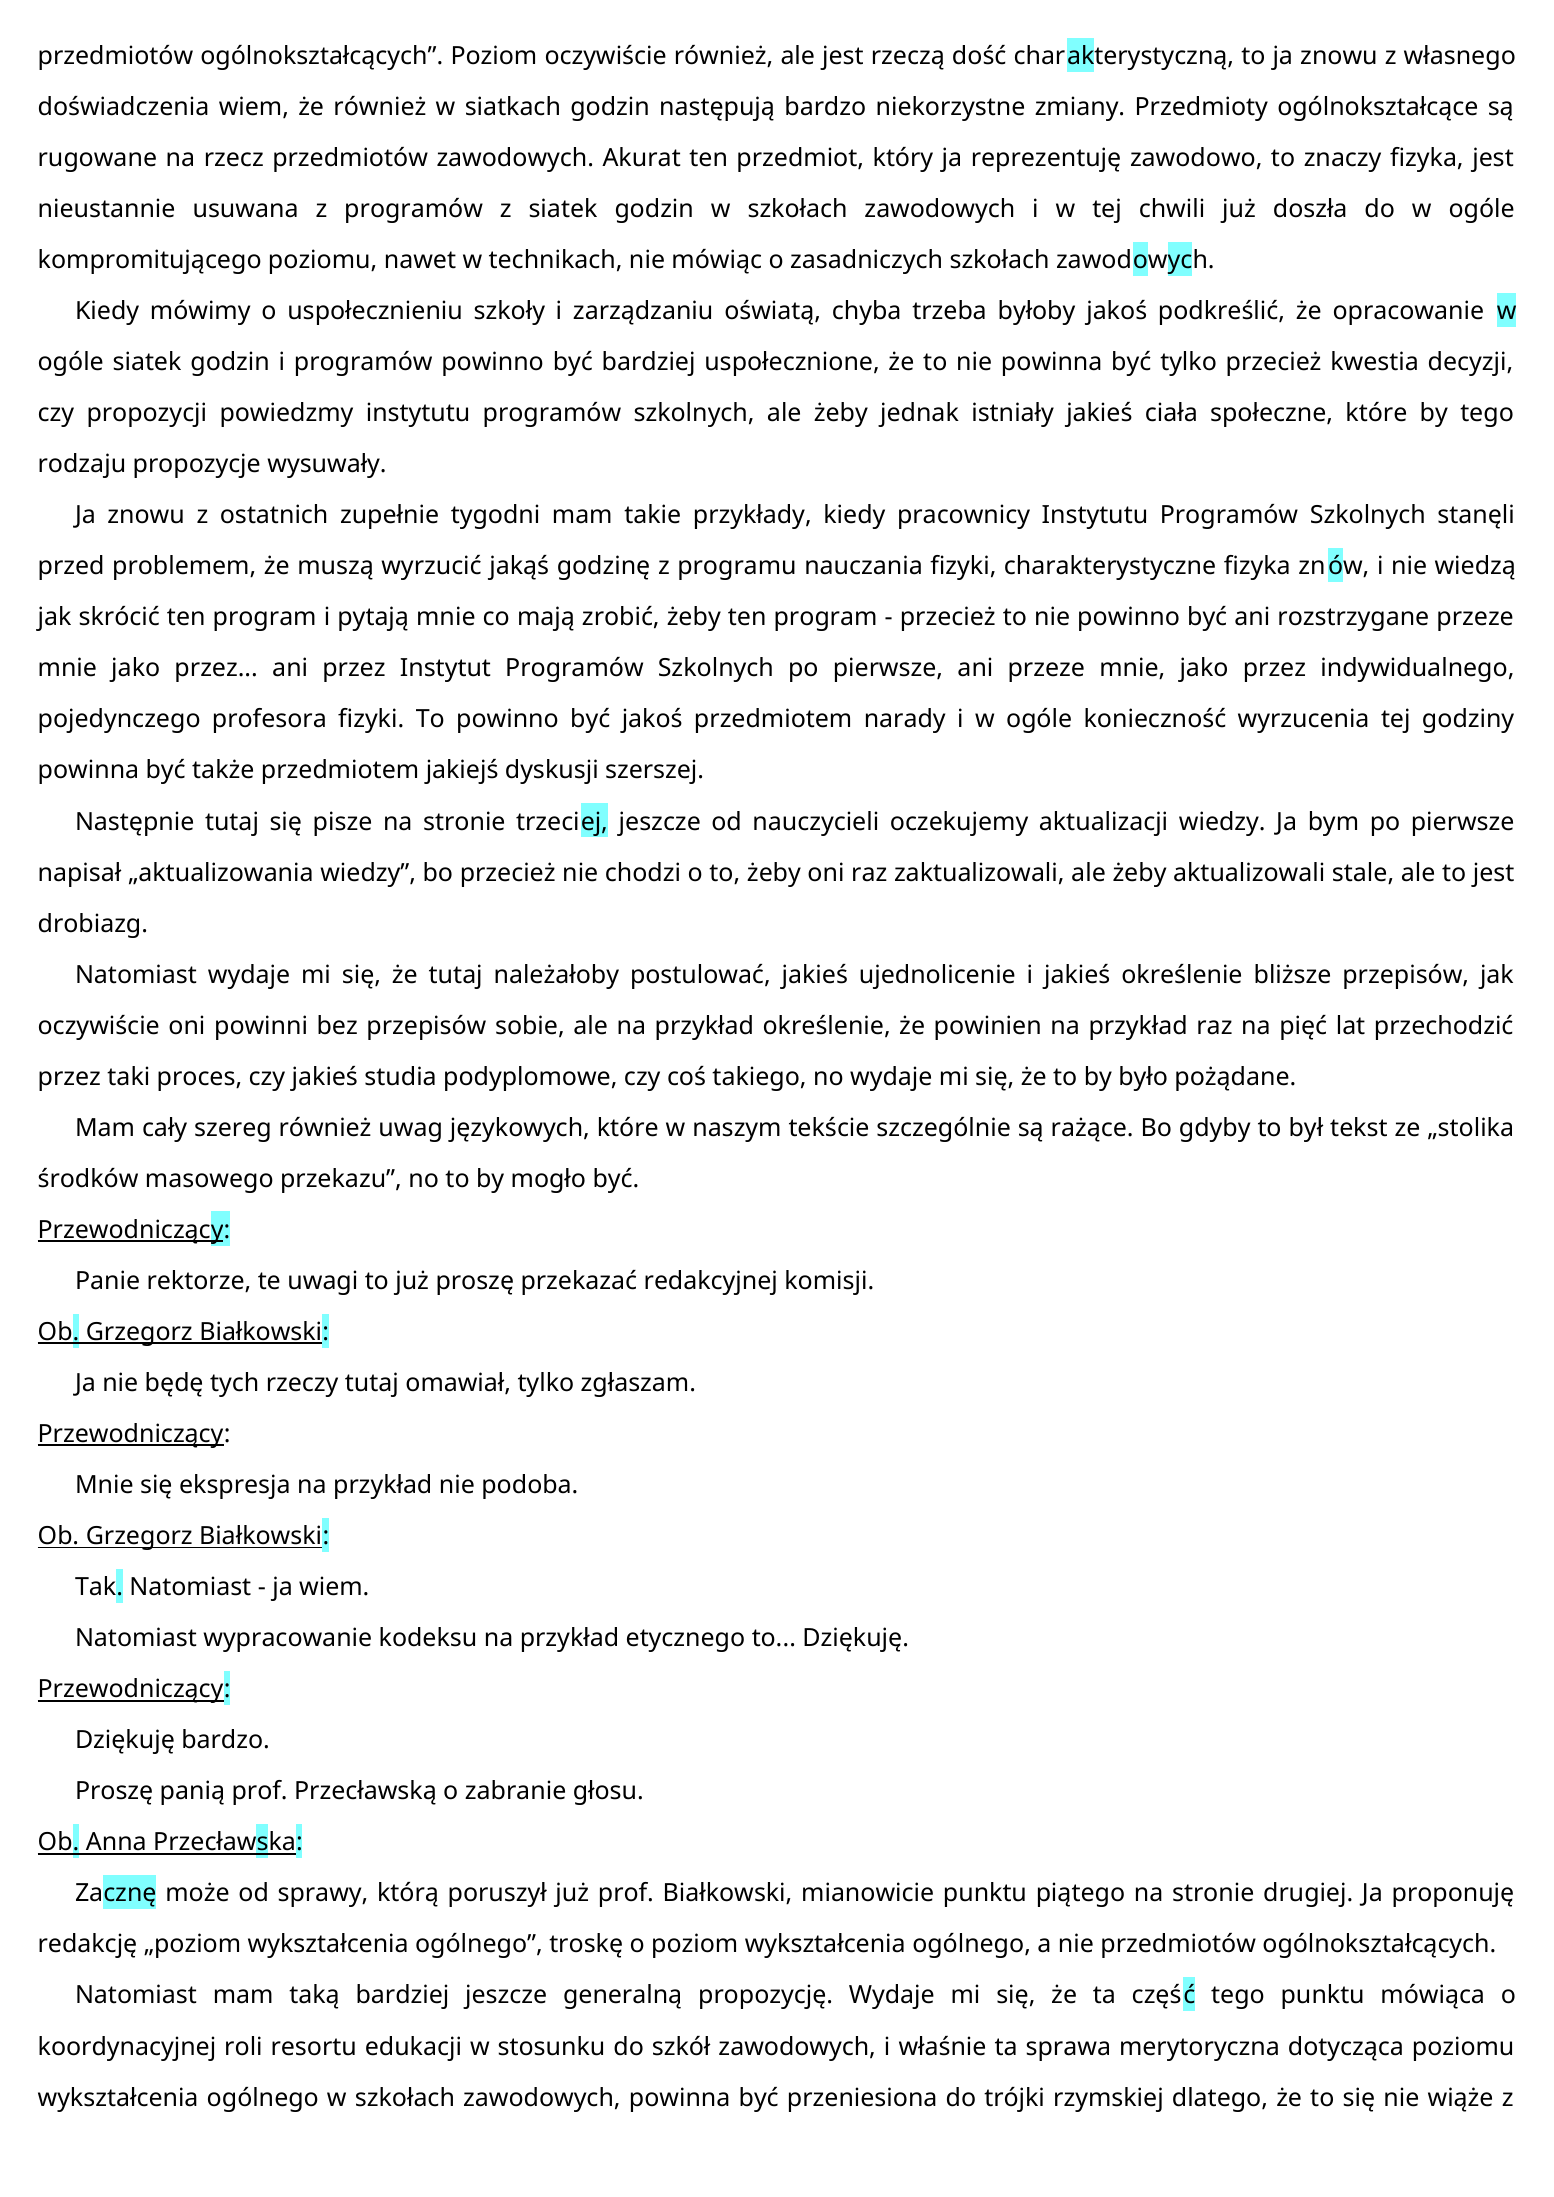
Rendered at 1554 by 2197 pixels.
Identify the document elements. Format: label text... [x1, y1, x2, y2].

text Ob. Grzegorz Białkowski: [37, 1313, 1516, 1348]
text Zacznę może od sprawy, którą poruszył już prof. Białkowski, mianowicie punktu piątego na stronie drugiej. Ja proponuję redakcję „poziom wykształcenia ogólnego”, troskę o poziom wykształcenia ogólnego, a nie przedmiotów ogólnokształcących. [37, 1875, 1516, 1960]
text Mnie się ekspresja na przykład nie podoba. [37, 1467, 1516, 1501]
text Natomiast wydaje mi się, że tutaj należałoby postulować, jakieś ujednolicenie i jakieś określenie bliższe przepisów, jak oczywiście oni powinni bez przepisów sobie, ale na przykład określenie, że powinien na przykład raz na pięć lat przechodzić przez taki proces, czy jakieś studia podyplomowe, czy coś takiego, no wydaje mi się, że to by było pożądane. [37, 956, 1516, 1092]
text przedmiotów ogólnokształcących”. Poziom oczywiście również, ale jest rzeczą dość charakterystyczną, to ja znowu z własnego doświadczenia wiem, że również w siatkach godzin następują bardzo niekorzystne zmiany. Przedmioty ogólnokształcące są rugowane na rzecz przedmiotów zawodowych. Akurat ten przedmiot, który ja reprezentuję zawodowo, to znaczy fizyka, jest nieustannie usuwana z programów z siatek godzin w szkołach zawodowych i w tej chwili już doszła do w ogóle kompromitującego poziomu, nawet w technikach, nie mówiąc o zasadniczych szkołach zawodowych. [37, 37, 1516, 276]
text Ob. Anna Przecławska: [37, 1824, 1516, 1858]
text Kiedy mówimy o uspołecznieniu szkoły i zarządzaniu oświatą, chyba trzeba byłoby jakoś podkreślić, że opracowanie w ogóle siatek godzin i programów powinno być bardziej uspołecznione, że to nie powinna być tylko przecież kwestia decyzji, czy propozycji powiedzmy instytutu programów szkolnych, ale żeby jednak istniały jakieś ciała społeczne, które by tego rodzaju propozycje wysuwały. [37, 293, 1516, 480]
text Przewodniczący: [37, 1416, 1516, 1450]
text Tak. Natomiast - ja wiem. [37, 1569, 1516, 1603]
text Natomiast wypracowanie kodeksu na przykład etycznego to... Dziękuję. [37, 1620, 1516, 1654]
text Dziękuję bardzo. [37, 1722, 1516, 1756]
text Ja znowu z ostatnich zupełnie tygodni mam takie przykłady, kiedy pracownicy Instytutu Programów Szkolnych stanęli przed problemem, że muszą wyrzucić jakąś godzinę z programu nauczania fizyki, charakterystyczne fizyka znów, i nie wiedzą jak skrócić ten program i pytają mnie co mają zrobić, żeby ten program - przecież to nie powinno być ani rozstrzygane przeze mnie jako przez... ani przez Instytut Programów Szkolnych po pierwsze, ani przeze mnie, jako przez indywidualnego, pojedynczego profesora fizyki. To powinno być jakoś przedmiotem narady i w ogóle konieczność wyrzucenia tej godziny powinna być także przedmiotem jakiejś dyskusji szerszej. [37, 497, 1516, 786]
text Natomiast mam taką bardziej jeszcze generalną propozycję. Wydaje mi się, że ta część tego punktu mówiąca o koordynacyjnej roli resortu edukacji w stosunku do szkół zawodowych, i właśnie ta sprawa merytoryczna dotycząca poziomu wykształcenia ogólnego w szkołach zawodowych, powinna być przeniesiona do trójki rzymskiej dlatego, że to się nie wiąże z [37, 1977, 1516, 2113]
text Ja nie będę tych rzeczy tutaj omawiał, tylko zgłaszam. [37, 1364, 1516, 1399]
text Panie rektorze, te uwagi to już proszę przekazać redakcyjnej komisji. [37, 1262, 1516, 1297]
text Ob. Grzegorz Białkowski: [37, 1518, 1516, 1552]
text Mam cały szereg również uwag językowych, które w naszym tekście szczególnie są rażące. Bo gdyby to był tekst ze „stolika środków masowego przekazu”, no to by mogło być. [37, 1109, 1516, 1194]
text Proszę panią prof. Przecławską o zabranie głosu. [37, 1773, 1516, 1807]
text Przewodniczący: [37, 1671, 1516, 1705]
text Przewodniczący: [37, 1211, 1516, 1246]
text Następnie tutaj się pisze na stronie trzeciej, jeszcze od nauczycieli oczekujemy aktualizacji wiedzy. Ja bym po pierwsze napisał „aktualizowania wiedzy”, bo przecież nie chodzi o to, żeby oni raz zaktualizowali, ale żeby aktualizowali stale, ale to jest drobiazg. [37, 803, 1516, 939]
